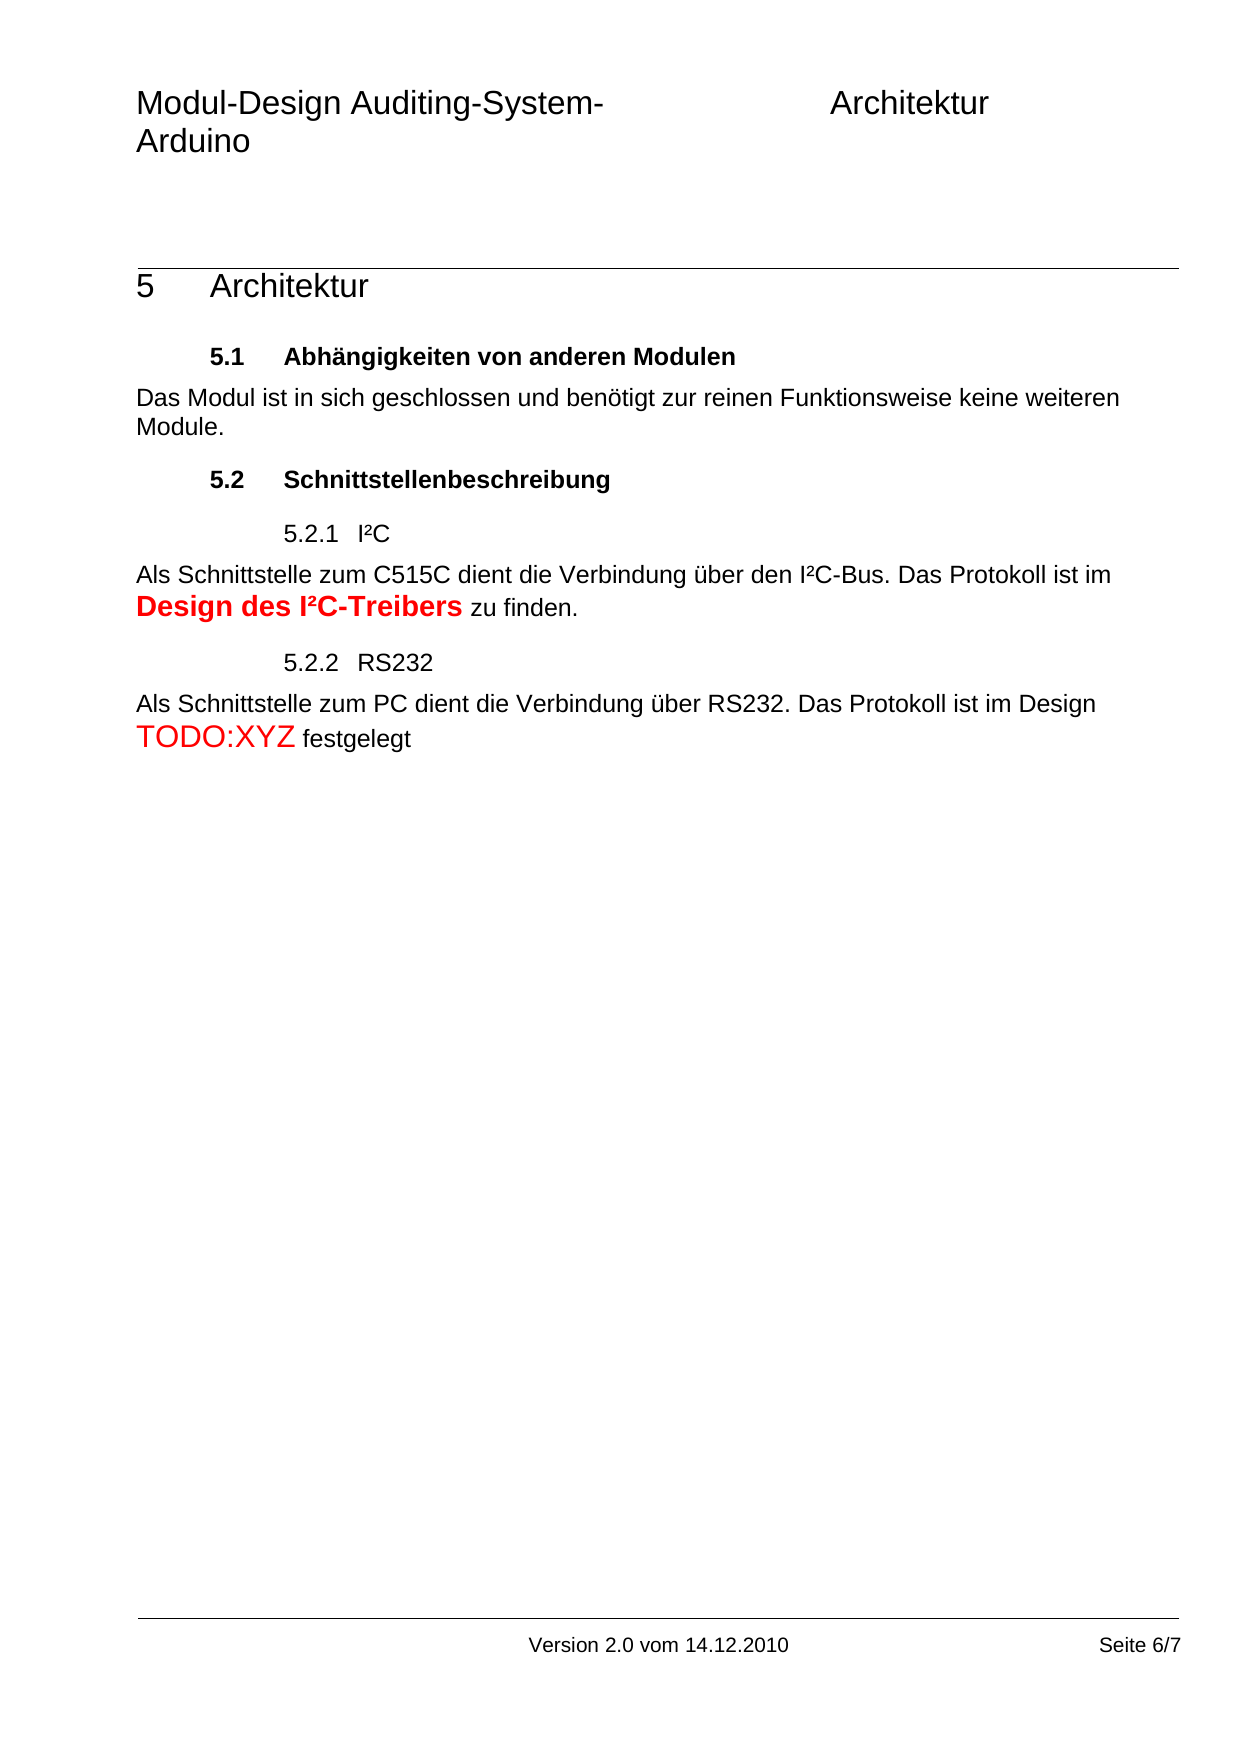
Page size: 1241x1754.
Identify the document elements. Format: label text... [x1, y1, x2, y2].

text Als Schnittstelle zum C515C dient die Verbindung über den I²C-Bus. Das Protokoll ist im Design des I²C-Treibers zu finden. [136, 561, 1181, 623]
text Als Schnittstelle zum PC dient die Verbindung über RS232. Das Protokoll ist im Design TODO:XYZ festgelegt [136, 689, 1181, 754]
subtitle Abhängigkeiten von anderen Modulen [209, 342, 1181, 371]
subtitle I²C [283, 519, 1181, 548]
text Das Modul ist in sich geschlossen und benötigt zur reinen Funktionsweise keine weiteren Module. [136, 383, 1181, 441]
subtitle Architektur [136, 289, 1181, 304]
subtitle RS232 [283, 648, 1181, 677]
subtitle Schnittstellenbeschreibung [209, 466, 1181, 494]
